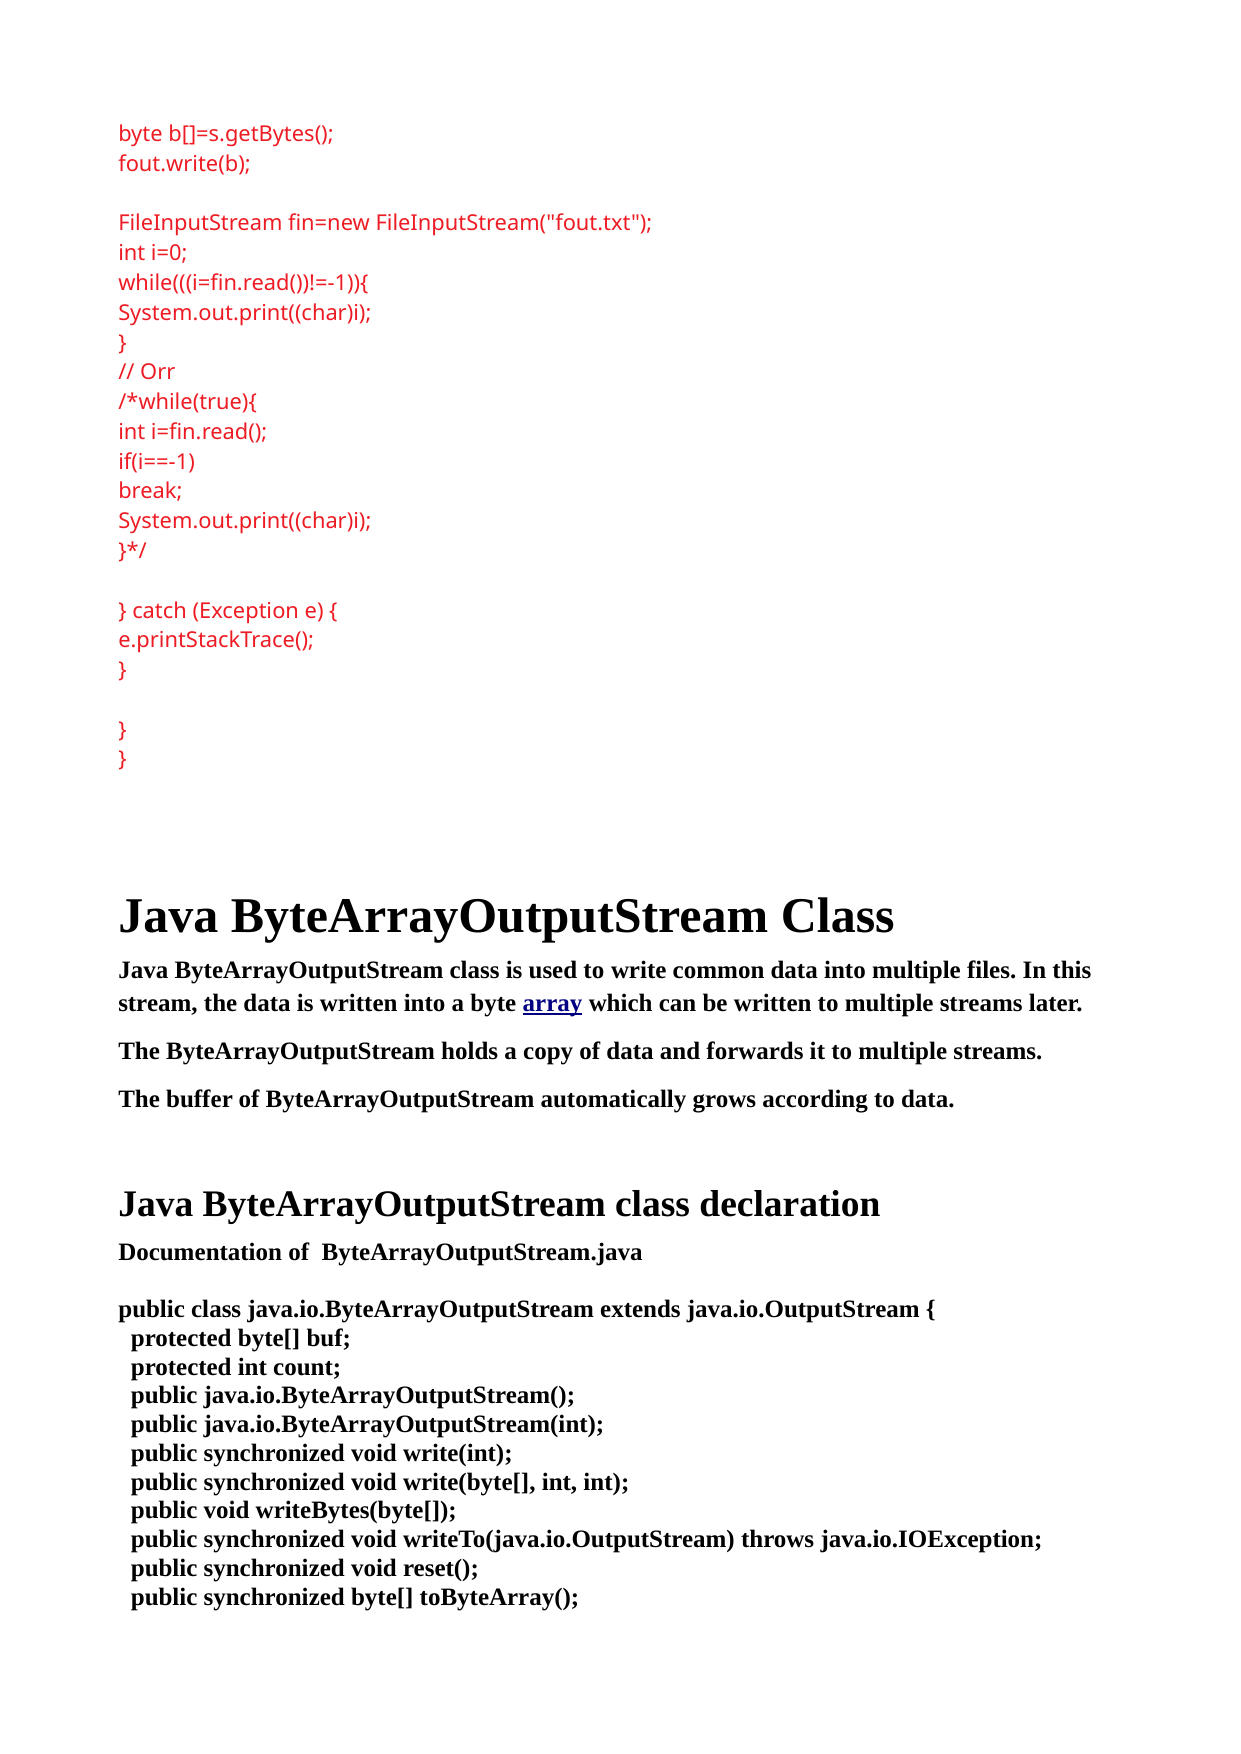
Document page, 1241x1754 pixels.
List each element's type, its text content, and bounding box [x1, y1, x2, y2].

text The buffer of ByteArrayOutputStream automatically grows according to data. [118, 1084, 1122, 1112]
text if(i==-1) [118, 446, 1122, 476]
text while(((i=fin.read())!=-1)){ [118, 267, 1122, 297]
text }*/ [118, 535, 1122, 565]
text public java.io.ByteArrayOutputStream(int); [118, 1409, 1122, 1438]
text } catch (Exception e) { [118, 594, 1122, 624]
text public class java.io.ByteArrayOutputStream extends java.io.OutputStream { [118, 1294, 1122, 1323]
subtitle Java ByteArrayOutputStream class declaration [118, 1181, 1122, 1224]
subtitle Java ByteArrayOutputStream Class [118, 886, 1122, 943]
text int i=fin.read(); [118, 416, 1122, 446]
text } [118, 327, 1122, 356]
text The ByteArrayOutputStream holds a copy of data and forwards it to multiple streams. [118, 1036, 1122, 1065]
text protected byte[] buf; [118, 1323, 1122, 1352]
text public void writeBytes(byte[]); [118, 1495, 1122, 1524]
text public synchronized byte[] toByteArray(); [118, 1582, 1122, 1610]
text } [118, 654, 1122, 684]
text } [118, 714, 1122, 743]
text System.out.print((char)i); [118, 297, 1122, 327]
text break; [118, 476, 1122, 505]
text protected int count; [118, 1352, 1122, 1380]
text public synchronized void write(int); [118, 1438, 1122, 1467]
text fout.write(b); [118, 148, 1122, 178]
text public synchronized void reset(); [118, 1553, 1122, 1582]
text Java ByteArrayOutputStream class is used to write common data into multiple files. In this stream, the data is written into a byte array which can be written to multiple streams later. [118, 956, 1122, 1017]
text Documentation of ByteArrayOutputStream.java [118, 1237, 1122, 1265]
text int i=0; [118, 237, 1122, 267]
text e.printStackTrace(); [118, 624, 1122, 654]
text public synchronized void write(byte[], int, int); [118, 1467, 1122, 1495]
text public synchronized void writeTo(java.io.OutputStream) throws java.io.IOException; [118, 1524, 1122, 1553]
text FileInputStream fin=new FileInputStream("fout.txt"); [118, 207, 1122, 237]
text byte b[]=s.getBytes(); [118, 118, 1122, 148]
text // Orr [118, 356, 1122, 386]
text /*while(true){ [118, 386, 1122, 416]
text } [118, 743, 1122, 773]
text System.out.print((char)i); [118, 505, 1122, 535]
text public java.io.ByteArrayOutputStream(); [118, 1380, 1122, 1409]
